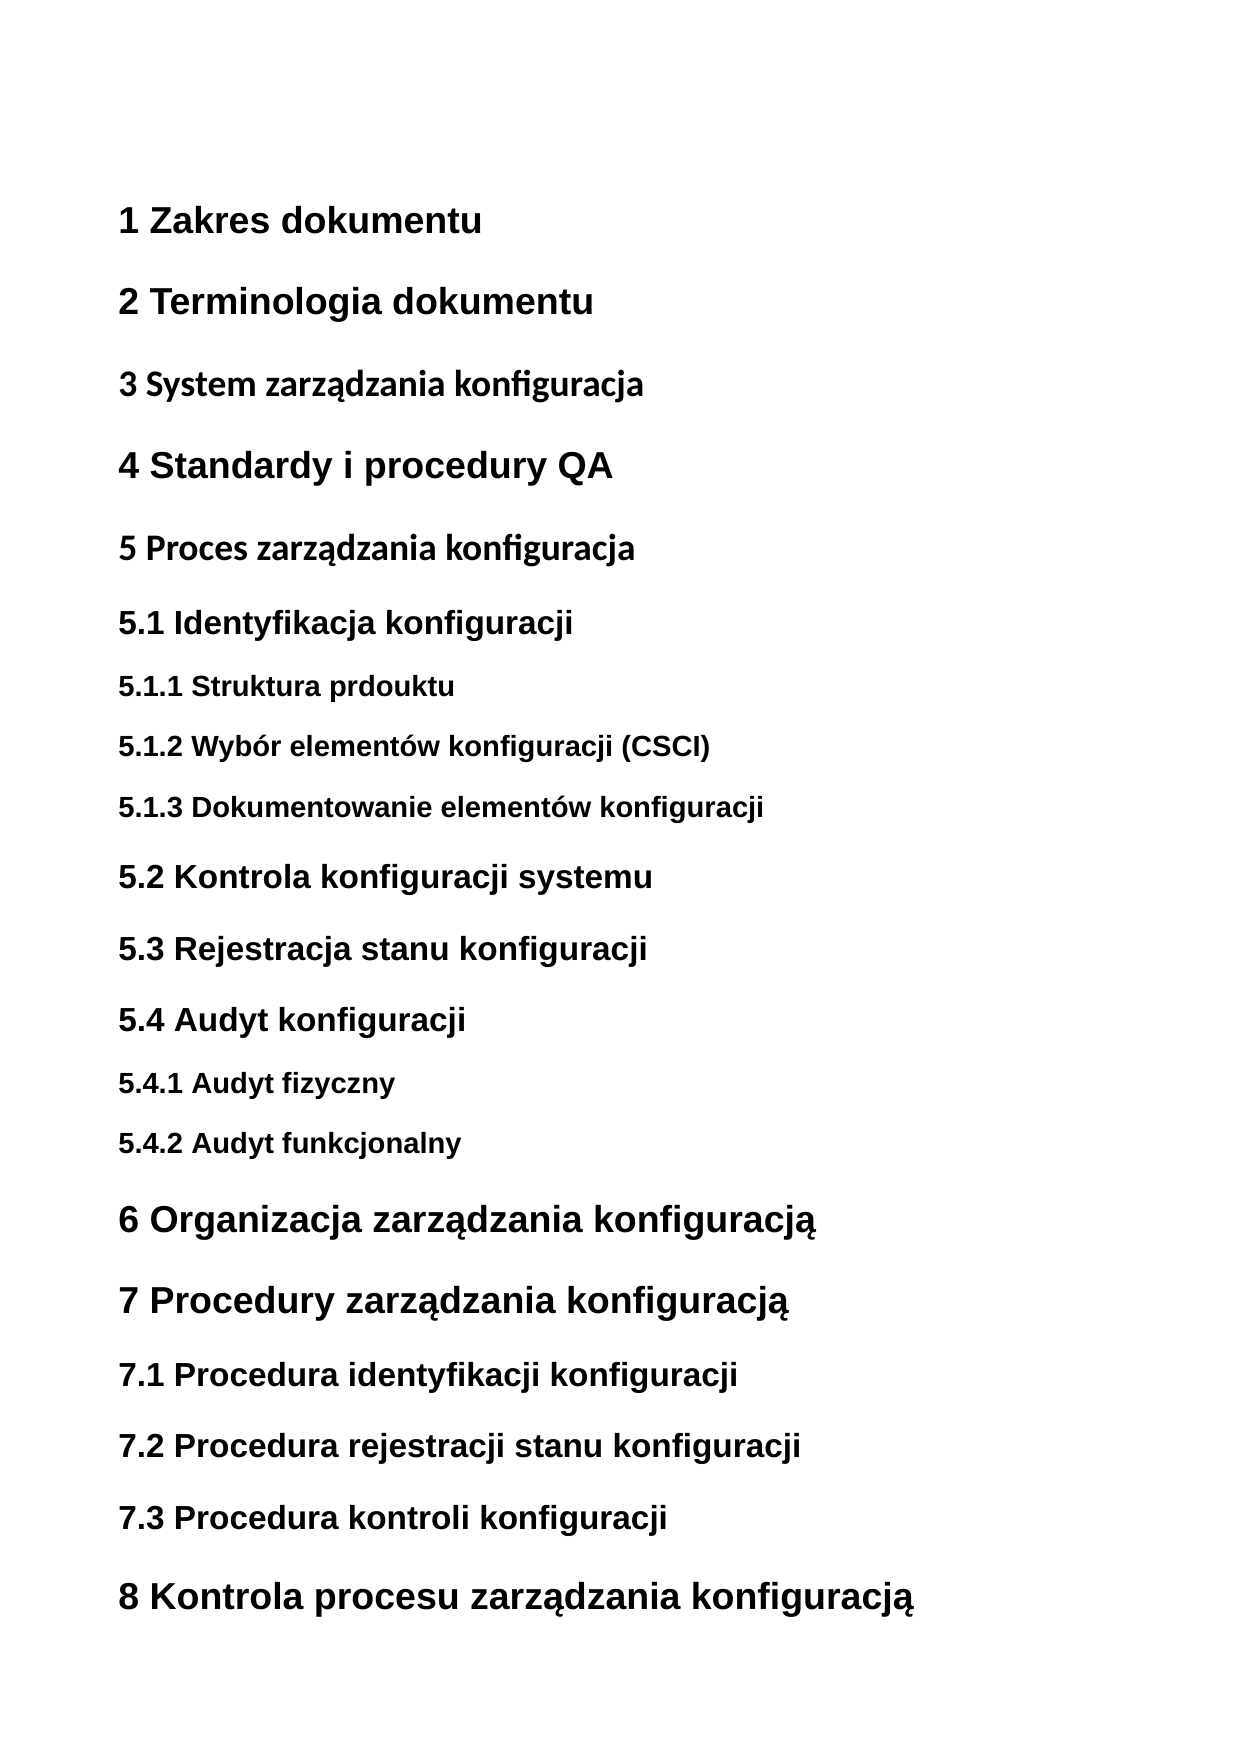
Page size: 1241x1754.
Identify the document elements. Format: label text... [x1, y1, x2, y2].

subtitle Struktura prdouktu [118, 669, 1122, 702]
subtitle Procedura identyfikacji konfiguracji [118, 1354, 1122, 1393]
subtitle Zakres dokumentu [118, 199, 1122, 242]
subtitle Audyt konfiguracji [118, 1000, 1122, 1039]
subtitle Procedury zarządzania konfiguracją [118, 1278, 1122, 1321]
subtitle Identyfikacja konfiguracji [118, 603, 1122, 642]
subtitle Wybór elementów konfiguracji (CSCI) [118, 729, 1122, 763]
subtitle Dokumentowanie elementów konfiguracji [118, 790, 1122, 823]
subtitle Kontrola konfiguracji systemu [118, 857, 1122, 895]
subtitle Audyt fizyczny [118, 1066, 1122, 1099]
subtitle Rejestracja stanu konfiguracji [118, 928, 1122, 967]
subtitle Standardy i procedury QA [118, 443, 1122, 486]
subtitle Audyt funkcjonalny [118, 1126, 1122, 1160]
subtitle System zarządzania konfiguracja [118, 360, 1122, 406]
subtitle Organizacja zarządzania konfiguracją [118, 1197, 1122, 1241]
subtitle Procedura kontroli konfiguracji [118, 1498, 1122, 1537]
subtitle Proces zarządzania konfiguracja [118, 524, 1122, 570]
subtitle Kontrola procesu zarządzania konfiguracją [118, 1574, 1122, 1617]
subtitle Procedura rejestracji stanu konfiguracji [118, 1426, 1122, 1465]
subtitle Terminologia dokumentu [118, 279, 1122, 322]
